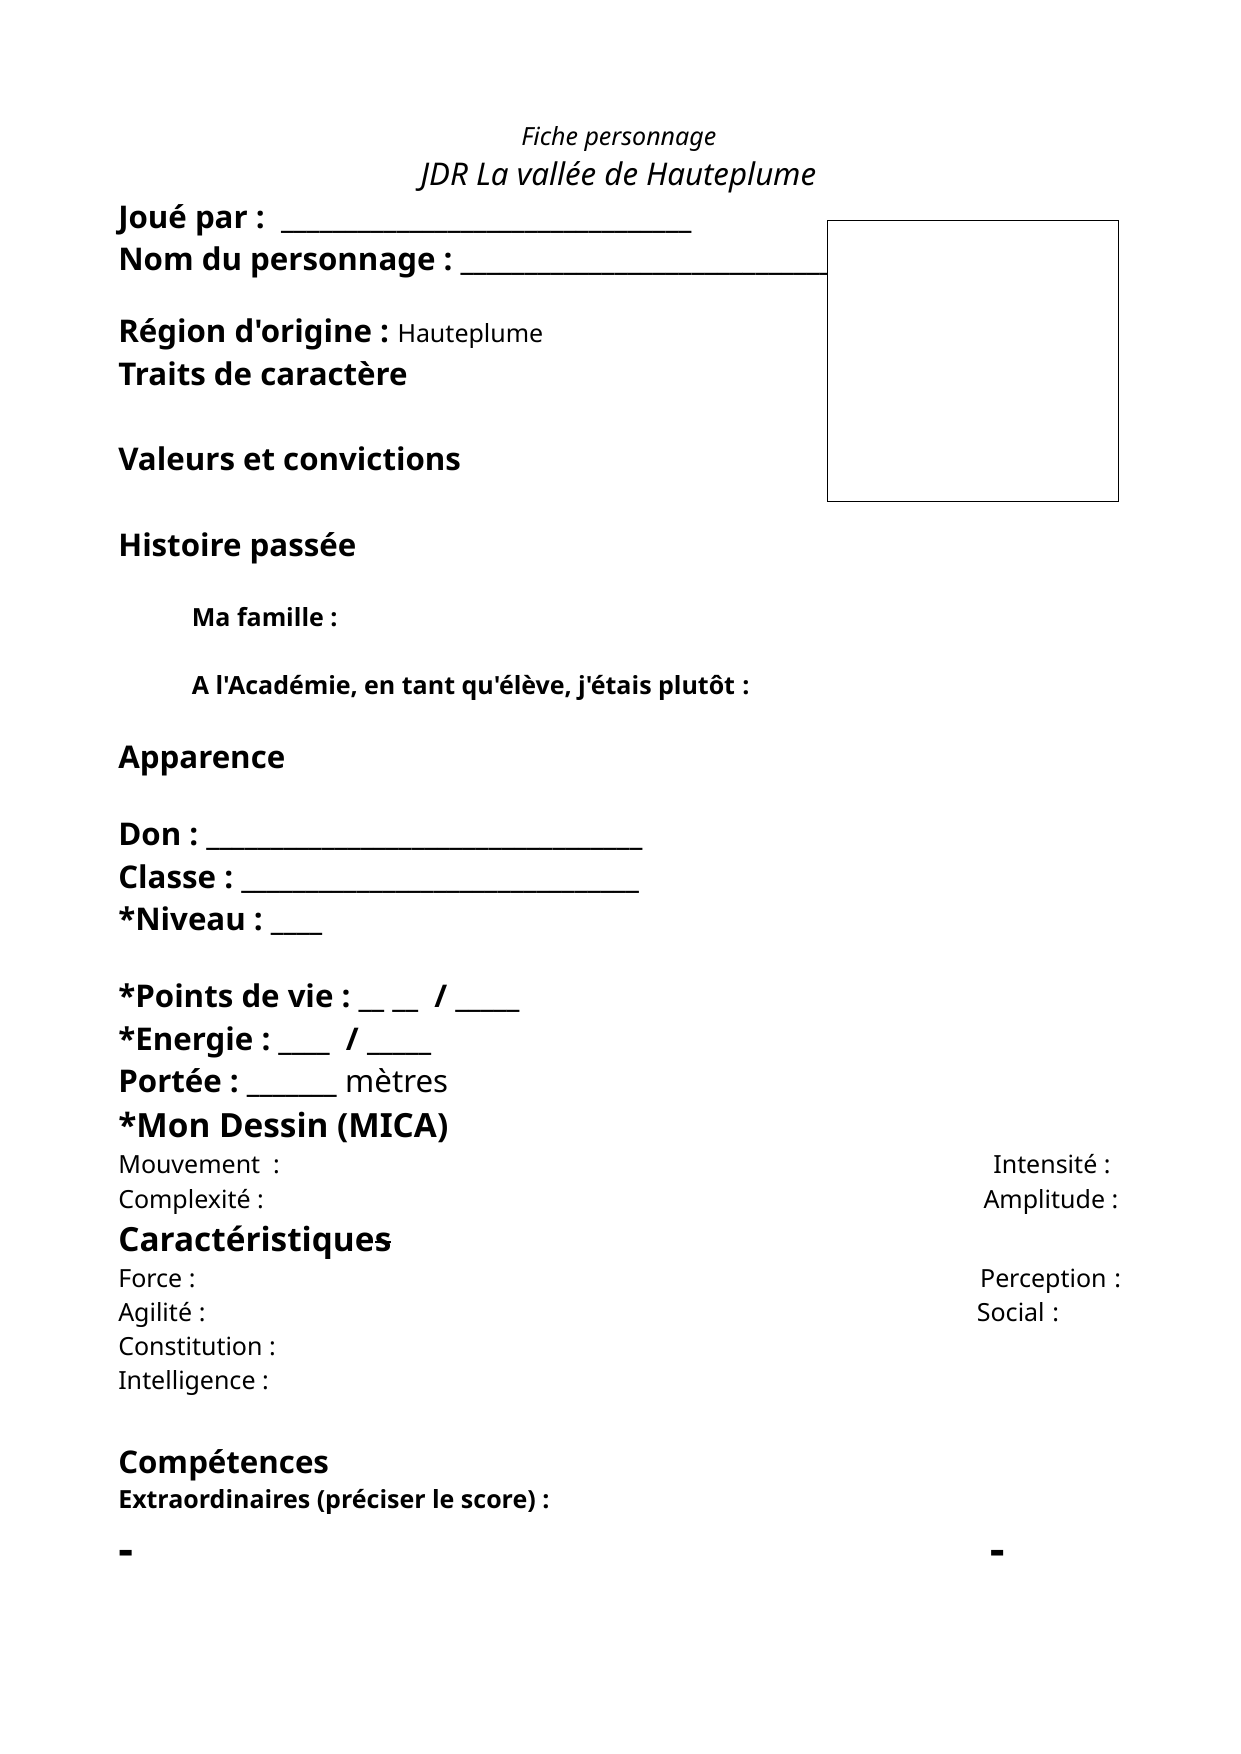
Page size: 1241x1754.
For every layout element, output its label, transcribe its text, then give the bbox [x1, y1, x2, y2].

text *Niveau : ____ [118, 897, 1122, 940]
text Apparence [118, 735, 1122, 778]
text Caractéristiques [118, 1215, 1122, 1261]
text Constitution : Intelligence : [118, 1329, 1122, 1397]
text Extraordinaires (préciser le score) : [118, 1482, 1122, 1516]
text Portée : _______ mètres [118, 1059, 1122, 1102]
text Ma famille : [118, 599, 1122, 633]
text Don : __________________________________ [118, 812, 1122, 855]
text - - [118, 1516, 1122, 1579]
text Force : Perception : [118, 1261, 1122, 1295]
text Complexité : Amplitude : [118, 1181, 1122, 1215]
text *Energie : ____ / _____ [118, 1017, 1122, 1059]
text Traits de caractère [118, 352, 827, 395]
text Mouvement : Intensité : [118, 1147, 1122, 1181]
text *Points de vie : __ __ / _____ [118, 974, 1122, 1017]
text Classe : _______________________________ [118, 855, 1122, 897]
text A l'Académie, en tant qu'élève, j'étais plutôt : [118, 667, 1122, 701]
text Histoire passée [118, 522, 1122, 565]
text Compétences [118, 1439, 1122, 1482]
text Valeurs et convictions [118, 437, 827, 480]
text *Mon Dessin (MICA) [118, 1102, 1122, 1147]
text Agilité : Social : [118, 1295, 1122, 1329]
text Région d'origine : Hauteplume [118, 309, 827, 352]
